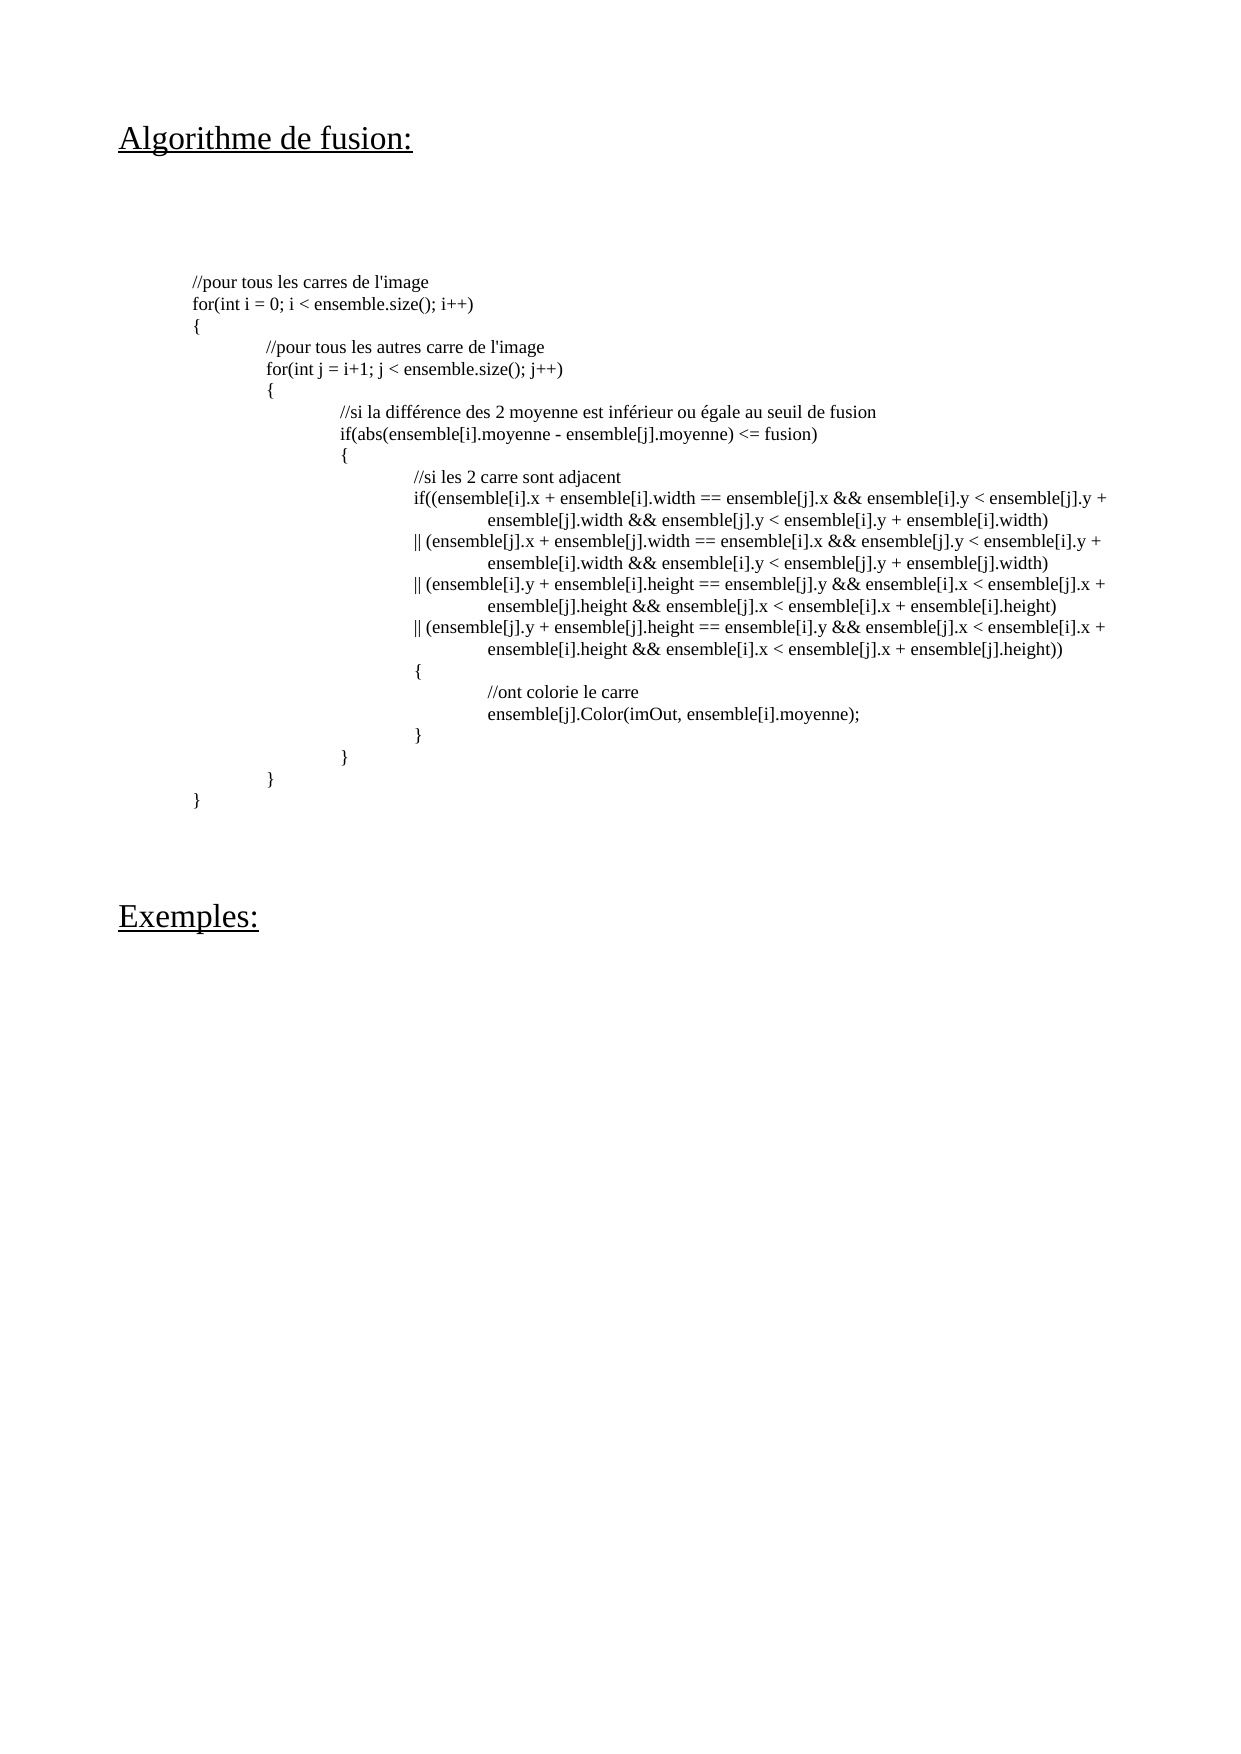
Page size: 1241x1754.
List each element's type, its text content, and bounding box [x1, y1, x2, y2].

text || (ensemble[i].y + ensemble[i].height == ensemble[j].y && ensemble[i].x < ensemble[j].x + [118, 573, 1122, 595]
text ensemble[j].Color(imOut, ensemble[i].moyenne); [118, 703, 1122, 724]
text for(int i = 0; i < ensemble.size(); i++) [118, 293, 1122, 314]
text //si les 2 carre sont adjacent [118, 466, 1122, 487]
text { [118, 444, 1122, 466]
text //pour tous les autres carre de l'image [118, 336, 1122, 358]
text || (ensemble[j].x + ensemble[j].width == ensemble[i].x && ensemble[j].y < ensemble[i].y + [118, 530, 1122, 552]
text { [118, 379, 1122, 401]
text } [118, 789, 1122, 811]
text Exemples: [118, 897, 1122, 935]
text //ont colorie le carre [118, 681, 1122, 703]
text Algorithme de fusion: [118, 118, 1122, 156]
text } [118, 767, 1122, 789]
text { [118, 659, 1122, 681]
text //pour tous les carres de l'image [118, 271, 1122, 293]
text ensemble[i].width && ensemble[i].y < ensemble[j].y + ensemble[j].width) [118, 552, 1122, 573]
text } [118, 724, 1122, 746]
text || (ensemble[j].y + ensemble[j].height == ensemble[i].y && ensemble[j].x < ensemble[i].x + [118, 616, 1122, 638]
text ensemble[i].height && ensemble[i].x < ensemble[j].x + ensemble[j].height)) [118, 638, 1122, 659]
text ensemble[j].height && ensemble[j].x < ensemble[i].x + ensemble[i].height) [118, 595, 1122, 616]
text if(abs(ensemble[i].moyenne - ensemble[j].moyenne) <= fusion) [118, 422, 1122, 444]
text } [118, 746, 1122, 767]
text //si la différence des 2 moyenne est inférieur ou égale au seuil de fusion [118, 401, 1122, 422]
text ensemble[j].width && ensemble[j].y < ensemble[i].y + ensemble[i].width) [118, 509, 1122, 530]
text for(int j = i+1; j < ensemble.size(); j++) [118, 358, 1122, 379]
text if((ensemble[i].x + ensemble[i].width == ensemble[j].x && ensemble[i].y < ensemble[j].y + [118, 487, 1122, 509]
text { [118, 314, 1122, 336]
